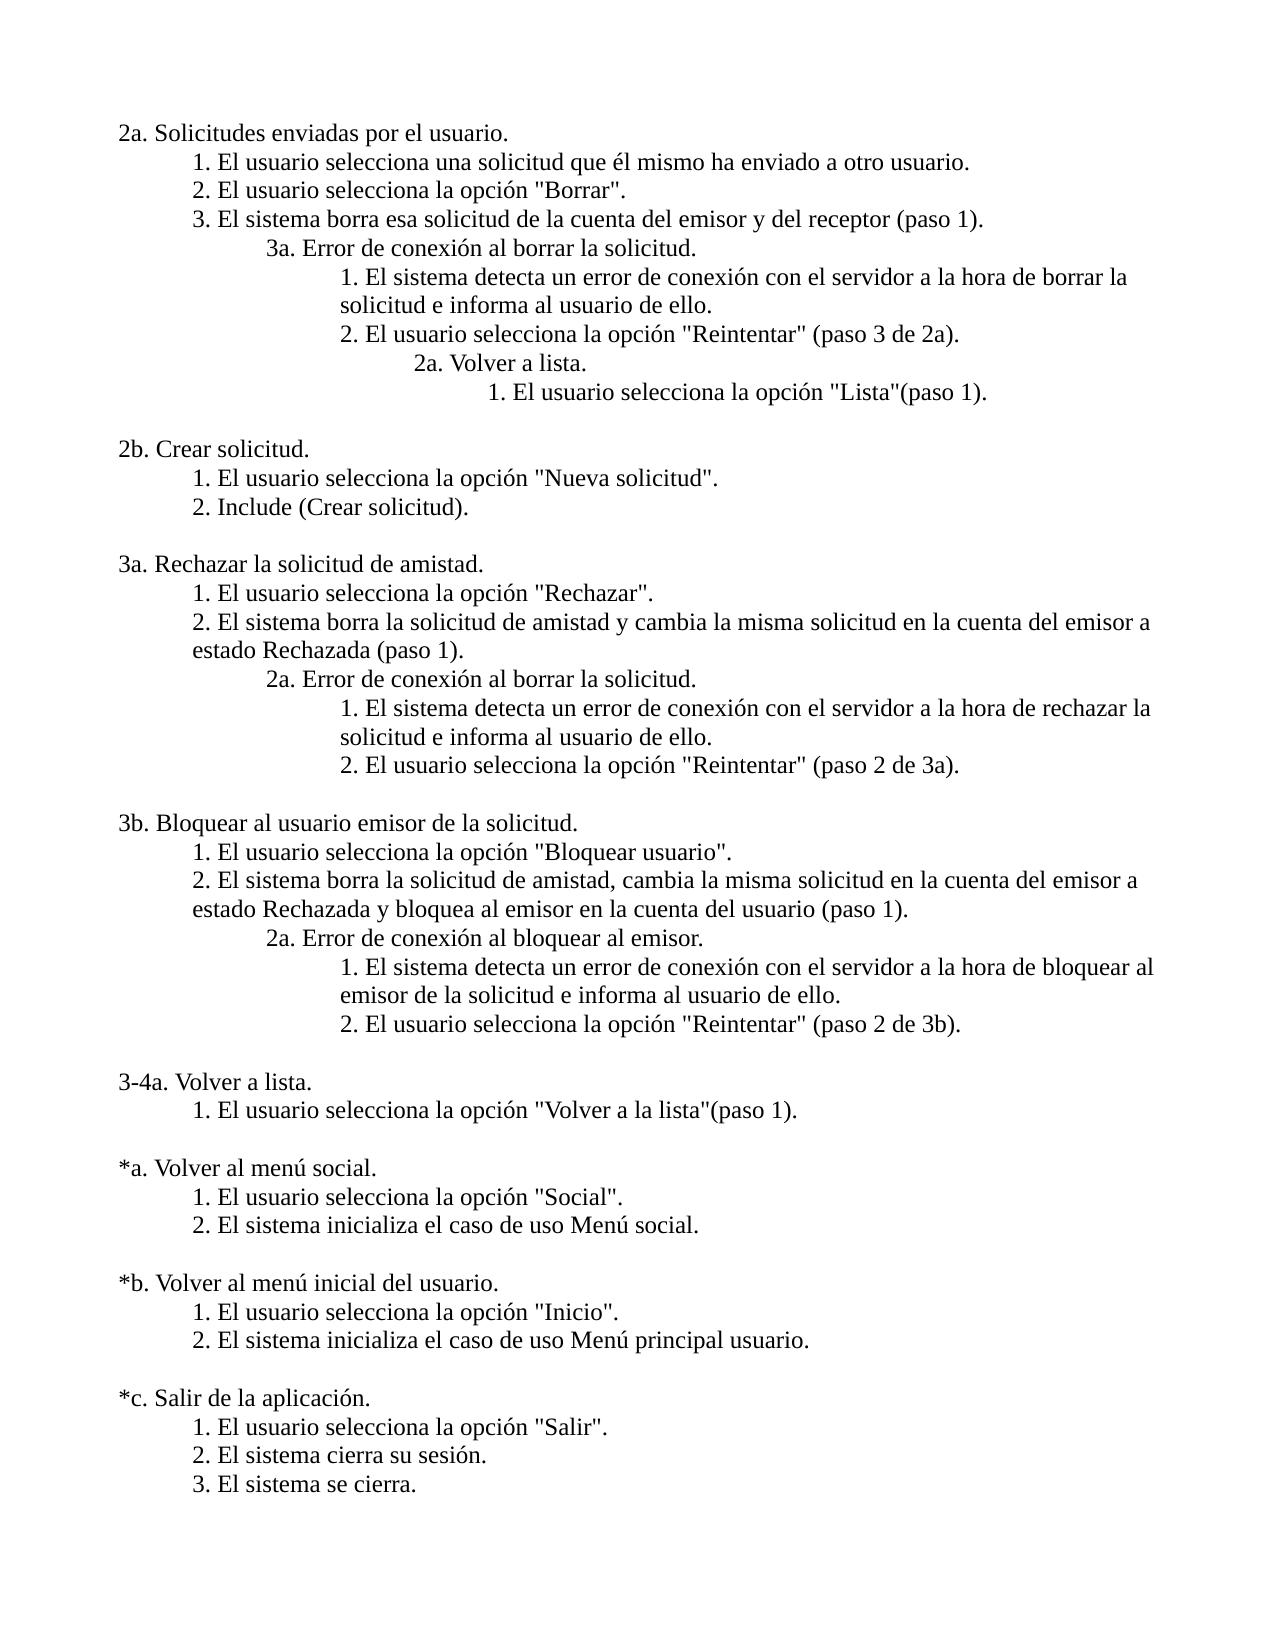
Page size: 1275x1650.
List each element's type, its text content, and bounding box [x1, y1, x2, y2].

text 2. El sistema inicializa el caso de uso Menú social. [118, 1211, 1157, 1239]
text 2. El usuario selecciona la opción "Reintentar" (paso 3 de 2a). [118, 319, 1157, 348]
text 1. El usuario selecciona la opción "Nueva solicitud". [118, 463, 1157, 492]
text *c. Salir de la aplicación. [118, 1383, 1157, 1412]
text 1. El usuario selecciona la opción "Salir". [118, 1412, 1157, 1441]
text 2. El usuario selecciona la opción "Reintentar" (paso 2 de 3b). [118, 1009, 1157, 1038]
text 3. El sistema borra esa solicitud de la cuenta del emisor y del receptor (paso 1). [118, 204, 1157, 233]
text 2. Include (Crear solicitud). [118, 492, 1157, 521]
text *b. Volver al menú inicial del usuario. [118, 1268, 1157, 1297]
text 2a. Error de conexión al bloquear al emisor. [118, 923, 1157, 952]
text 3b. Bloquear al usuario emisor de la solicitud. [118, 808, 1157, 837]
text 2. El usuario selecciona la opción "Borrar". [118, 176, 1157, 204]
text 3. El sistema se cierra. [118, 1469, 1157, 1498]
text 2a. Solicitudes enviadas por el usuario. [118, 118, 1157, 147]
text 1. El usuario selecciona la opción "Bloquear usuario". [118, 837, 1157, 866]
text 1. El usuario selecciona la opción "Lista"(paso 1). [118, 377, 1157, 406]
text 3a. Rechazar la solicitud de amistad. [118, 549, 1157, 578]
text 2b. Crear solicitud. [118, 434, 1157, 463]
text 1. El usuario selecciona la opción "Rechazar". [118, 578, 1157, 607]
text 1. El sistema detecta un error de conexión con el servidor a la hora de rechazar la solicitud e informa al usuario de ello. [118, 693, 1157, 751]
text 3a. Error de conexión al borrar la solicitud. [118, 233, 1157, 262]
text *a. Volver al menú social. [118, 1153, 1157, 1182]
text 2. El sistema borra la solicitud de amistad y cambia la misma solicitud en la cuenta del emisor a estado Rechazada (paso 1). [118, 607, 1157, 664]
text 2a. Error de conexión al borrar la solicitud. [118, 664, 1157, 693]
text 1. El usuario selecciona la opción "Volver a la lista"(paso 1). [118, 1096, 1157, 1124]
text 2. El sistema cierra su sesión. [118, 1441, 1157, 1469]
text 2. El sistema inicializa el caso de uso Menú principal usuario. [118, 1326, 1157, 1354]
text 1. El sistema detecta un error de conexión con el servidor a la hora de borrar la solicitud e informa al usuario de ello. [118, 262, 1157, 319]
text 1. El usuario selecciona una solicitud que él mismo ha enviado a otro usuario. [118, 147, 1157, 176]
text 2. El usuario selecciona la opción "Reintentar" (paso 2 de 3a). [118, 751, 1157, 779]
text 1. El usuario selecciona la opción "Social". [118, 1182, 1157, 1211]
text 1. El sistema detecta un error de conexión con el servidor a la hora de bloquear al emisor de la solicitud e informa al usuario de ello. [118, 952, 1157, 1009]
text 2a. Volver a lista. [118, 348, 1157, 377]
text 1. El usuario selecciona la opción "Inicio". [118, 1297, 1157, 1326]
text 2. El sistema borra la solicitud de amistad, cambia la misma solicitud en la cuenta del emisor a estado Rechazada y bloquea al emisor en la cuenta del usuario (paso 1). [118, 866, 1157, 923]
text 3-4a. Volver a lista. [118, 1067, 1157, 1096]
